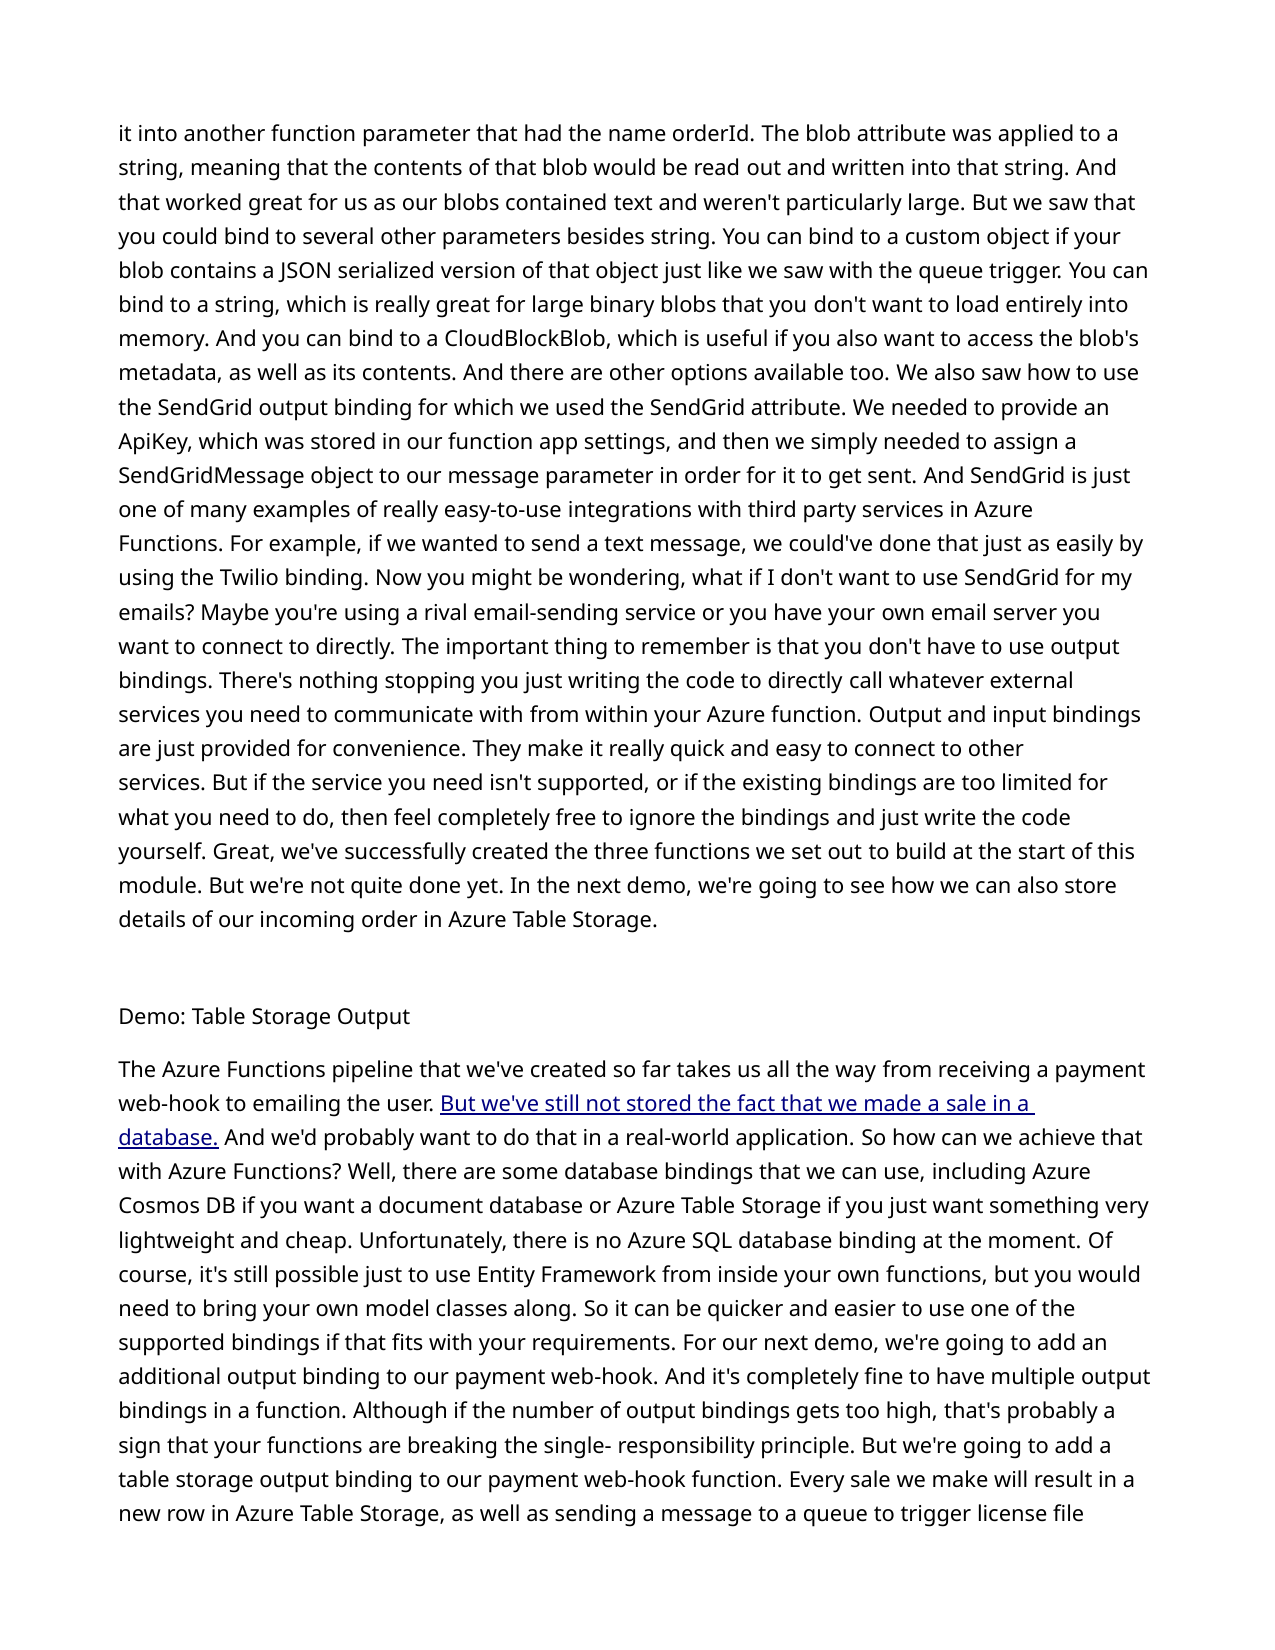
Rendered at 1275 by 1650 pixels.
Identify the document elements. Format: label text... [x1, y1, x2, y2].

text The Azure Functions pipeline that we've created so far takes us all the way from receiving a payment web-hook to emailing the user. But we've still not stored the fact that we made a sale in a database. And we'd probably want to do that in a real-world application. So how can we achieve that with Azure Functions? Well, there are some database bindings that we can use, including Azure Cosmos DB if you want a document database or Azure Table Storage if you just want something very lightweight and cheap. Unfortunately, there is no Azure SQL database binding at the moment. Of course, it's still possible just to use Entity Framework from inside your own functions, but you would need to bring your own model classes along. So it can be quicker and easier to use one of the supported bindings if that fits with your requirements. For our next demo, we're going to add an additional output binding to our payment web-hook. And it's completely fine to have multiple output bindings in a function. Although if the number of output bindings gets too high, that's probably a sign that your functions are breaking the single- responsibility principle. But we're going to add a table storage output binding to our payment web-hook function. Every sale we make will result in a new row in Azure Table Storage, as well as sending a message to a queue to trigger license file [118, 1054, 1157, 1528]
text it into another function parameter that had the name orderId. The blob attribute was applied to a string, meaning that the contents of that blob would be read out and written into that string. And that worked great for us as our blobs contained text and weren't particularly large. But we saw that you could bind to several other parameters besides string. You can bind to a custom object if your blob contains a JSON serialized version of that object just like we saw with the queue trigger. You can bind to a string, which is really great for large binary blobs that you don't want to load entirely into memory. And you can bind to a CloudBlockBlob, which is useful if you also want to access the blob's metadata, as well as its contents. And there are other options available too. We also saw how to use the SendGrid output binding for which we used the SendGrid attribute. We needed to provide an ApiKey, which was stored in our function app settings, and then we simply needed to assign a SendGridMessage object to our message parameter in order for it to get sent. And SendGrid is just one of many examples of really easy-to-use integrations with third party services in Azure Functions. For example, if we wanted to send a text message, we could've done that just as easily by using the Twilio binding. Now you might be wondering, what if I don't want to use SendGrid for my emails? Maybe you're using a rival email-sending service or you have your own email server you want to connect to directly. The important thing to remember is that you don't have to use output bindings. There's nothing stopping you just writing the code to directly call whatever external services you need to communicate with from within your Azure function. Output and input bindings are just provided for convenience. They make it really quick and easy to connect to other services. But if the service you need isn't supported, or if the existing bindings are too limited for what you need to do, then feel completely free to ignore the bindings and just write the code yourself. Great, we've successfully created the three functions we set out to build at the start of this module. But we're not quite done yet. In the next demo, we're going to see how we can also store details of our incoming order in Azure Table Storage. [118, 118, 1157, 934]
subtitle Demo: Table Storage Output [118, 1001, 1157, 1030]
